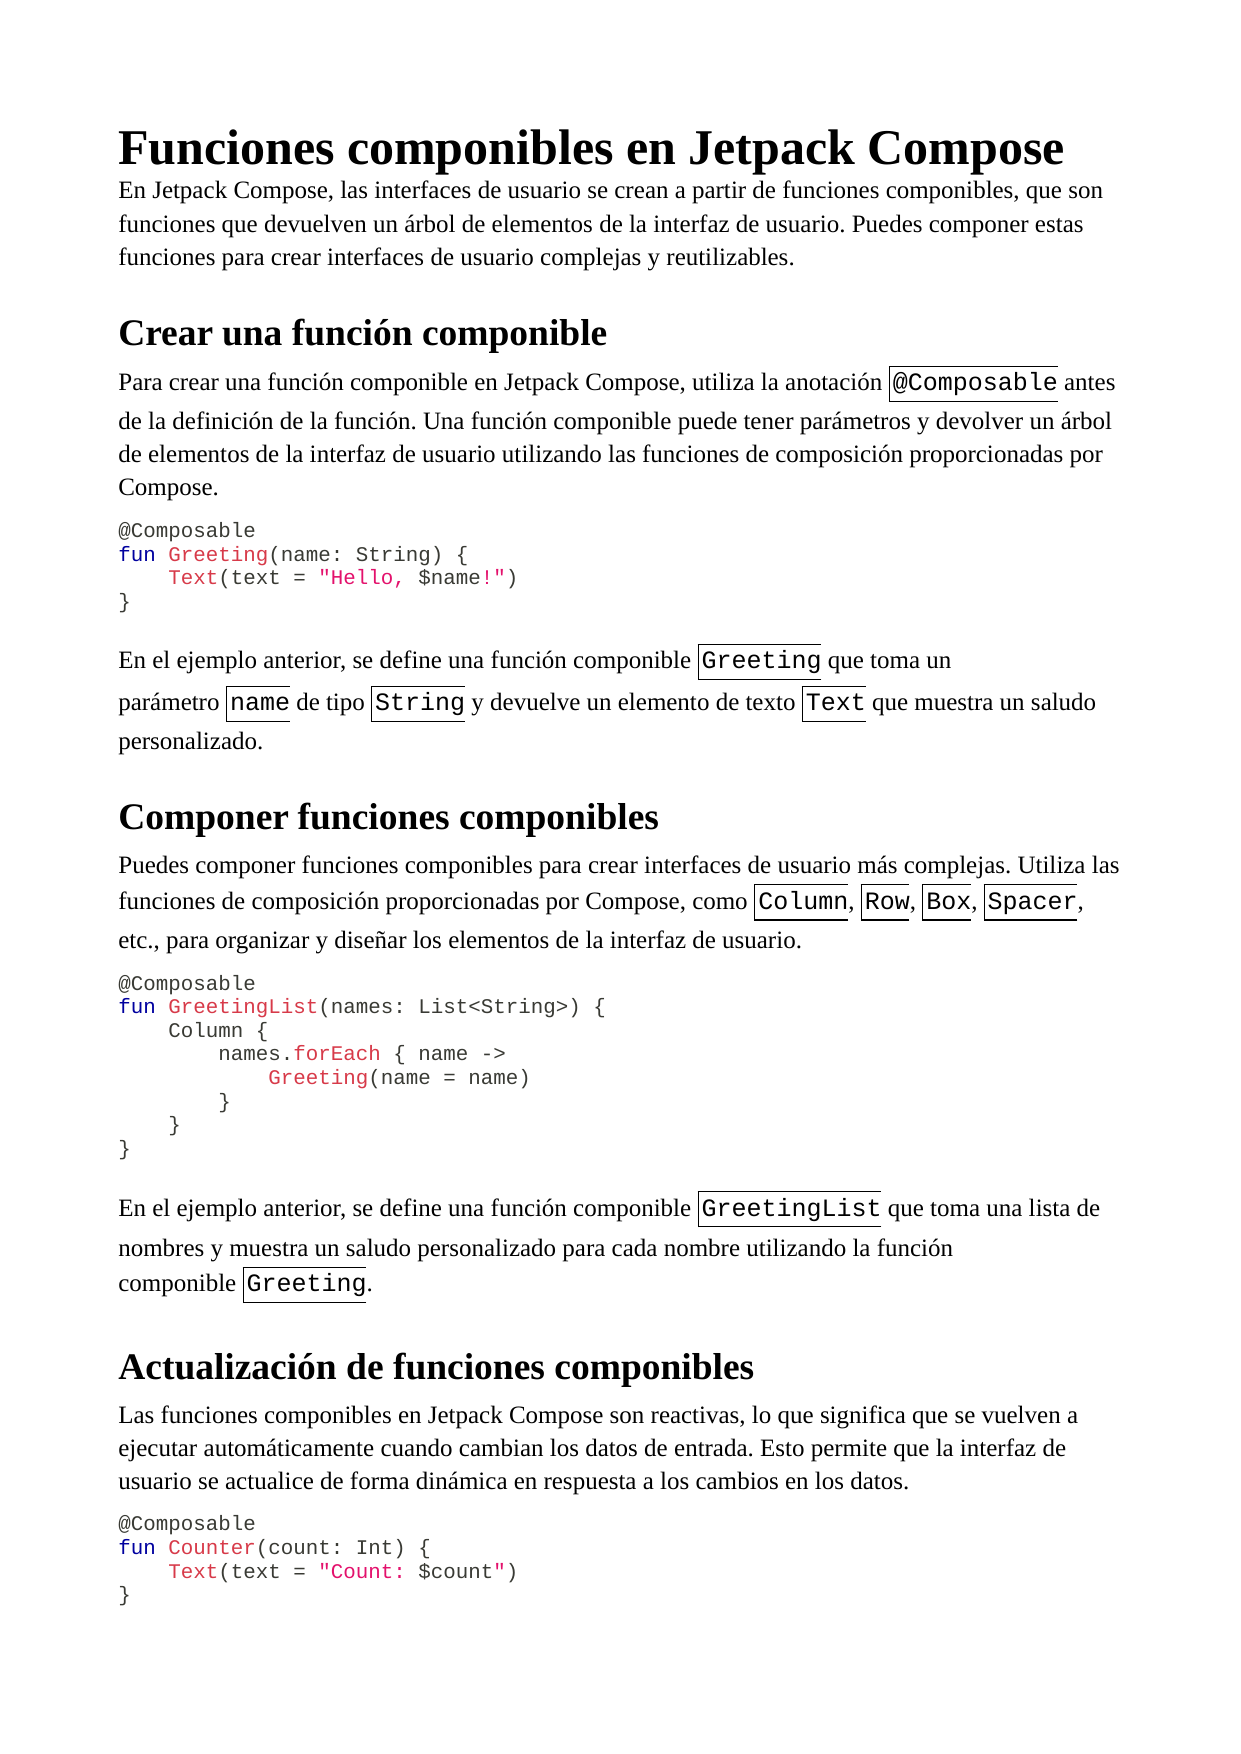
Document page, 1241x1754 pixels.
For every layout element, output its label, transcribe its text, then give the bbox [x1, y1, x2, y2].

text Text(text = "Count: $count") [118, 1561, 1122, 1584]
text En el ejemplo anterior, se define una función componible Greeting que toma un parámetro name de tipo String y devuelve un elemento de texto Text que muestra un saludo personalizado. [118, 644, 1122, 755]
text Puedes componer funciones componibles para crear interfaces de usuario más complejas. Utiliza las funciones de composición proporcionadas por Compose, como Column, Row, Box, Spacer, etc., para organizar y diseñar los elementos de la interfaz de usuario. [118, 850, 1122, 954]
text Column { [118, 1020, 1122, 1043]
text } [118, 1584, 1122, 1608]
text } [118, 1114, 1122, 1138]
text fun GreetingList(names: List<String>) { [118, 996, 1122, 1020]
text Para crear una función componible en Jetpack Compose, utiliza la anotación @Composable antes de la definición de la función. Una función componible puede tener parámetros y devolver un árbol de elementos de la interfaz de usuario utilizando las funciones de composición proporcionadas por Compose. [118, 366, 1122, 501]
text } [118, 1138, 1122, 1162]
subtitle Componer funciones componibles​ [118, 794, 1122, 838]
text } [118, 1091, 1122, 1114]
subtitle Crear una función componible​ [118, 310, 1122, 353]
text names.forEach { name -> [118, 1043, 1122, 1067]
text fun Greeting(name: String) { [118, 543, 1122, 567]
text En Jetpack Compose, las interfaces de usuario se crean a partir de funciones componibles, que son funciones que devuelven un árbol de elementos de la interfaz de usuario. Puedes componer estas funciones para crear interfaces de usuario complejas y reutilizables. [118, 176, 1122, 270]
text Text(text = "Hello, $name!") [118, 567, 1122, 591]
text En el ejemplo anterior, se define una función componible GreetingList que toma una lista de nombres y muestra un saludo personalizado para cada nombre utilizando la función componible Greeting. [118, 1191, 1122, 1303]
text fun Counter(count: Int) { [118, 1537, 1122, 1561]
subtitle Funciones componibles en Jetpack Compose [118, 118, 1122, 176]
text Greeting(name = name) [118, 1067, 1122, 1091]
text @Composable [118, 1513, 1122, 1537]
text @Composable [118, 520, 1122, 543]
text } [118, 591, 1122, 614]
subtitle Actualización de funciones componibles​ [118, 1344, 1122, 1387]
text @Composable [118, 972, 1122, 996]
text Las funciones componibles en Jetpack Compose son reactivas, lo que significa que se vuelven a ejecutar automáticamente cuando cambian los datos de entrada. Esto permite que la interfaz de usuario se actualice de forma dinámica en respuesta a los cambios en los datos. [118, 1400, 1122, 1494]
